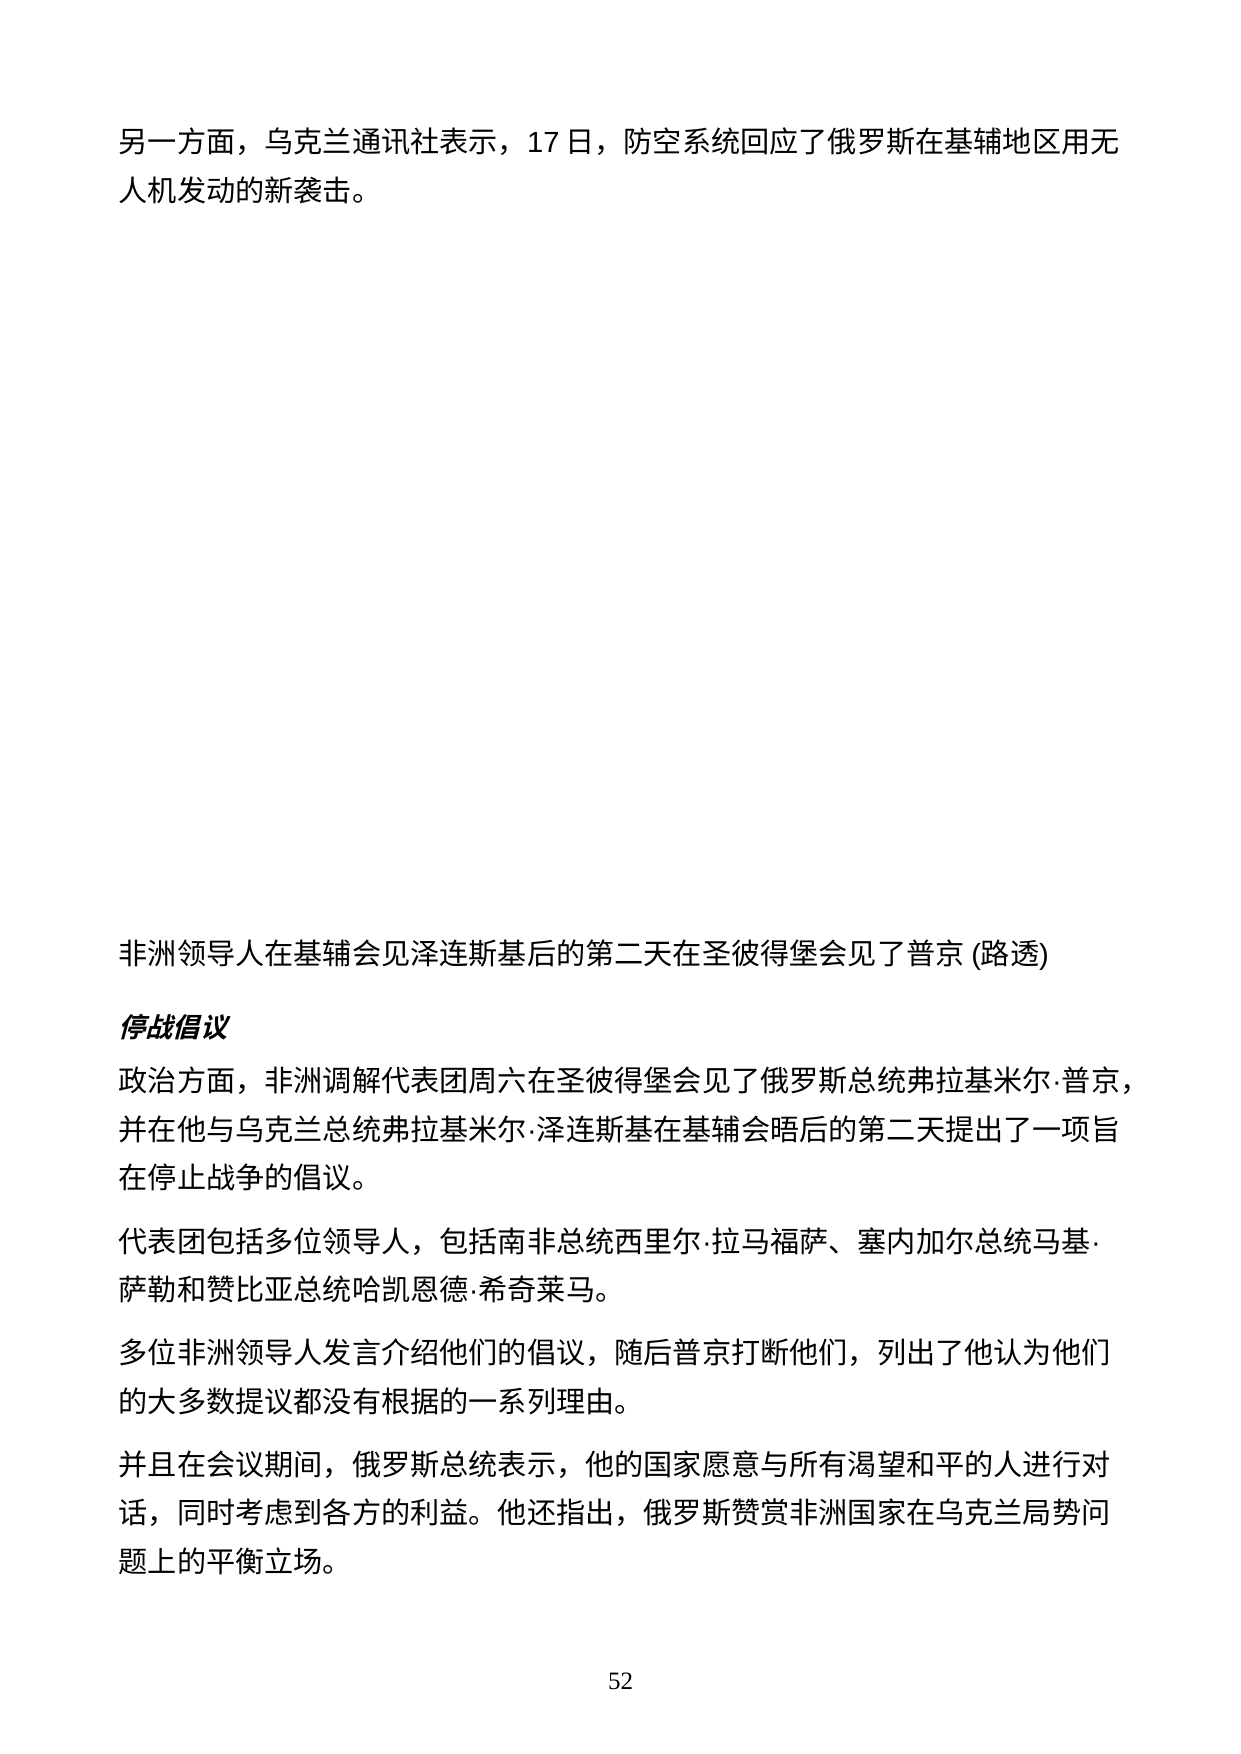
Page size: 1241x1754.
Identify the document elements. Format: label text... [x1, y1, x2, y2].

text 多位非洲领导人发言介绍他们的倡议，随后普京打断他们，列出了他认为他们的大多数提议都没有根据的一系列理由。 [118, 1330, 1122, 1421]
subtitle 停战倡议 [118, 1006, 1122, 1045]
text 另一方面，乌克兰通讯社表示，17日，防空系统回应了俄罗斯在基辅地区用无人机发动的新袭击。 [118, 118, 1122, 209]
text 非洲领导人在基辅会见泽连斯基后的第二天在圣彼得堡会见了普京 (路透) [118, 230, 1122, 973]
text 并且在会议期间，俄罗斯总统表示，他的国家愿意与所有渴望和平的人进行对话，同时考虑到各方的利益。他还指出，俄罗斯赞赏非洲国家在乌克兰局势问题上的平衡立场。 [118, 1441, 1122, 1581]
text 代表团包括多位领导人，包括南非总统西里尔·拉马福萨、塞内加尔总统马基·萨勒和赞比亚总统哈凯恩德·希奇莱马。 [118, 1218, 1122, 1309]
text 政治方面，非洲调解代表团周六在圣彼得堡会见了俄罗斯总统弗拉基米尔·普京，并在他与乌克兰总统弗拉基米尔·泽连斯基在基辅会晤后的第二天提出了一项旨在停止战争的倡议。 [118, 1058, 1122, 1197]
